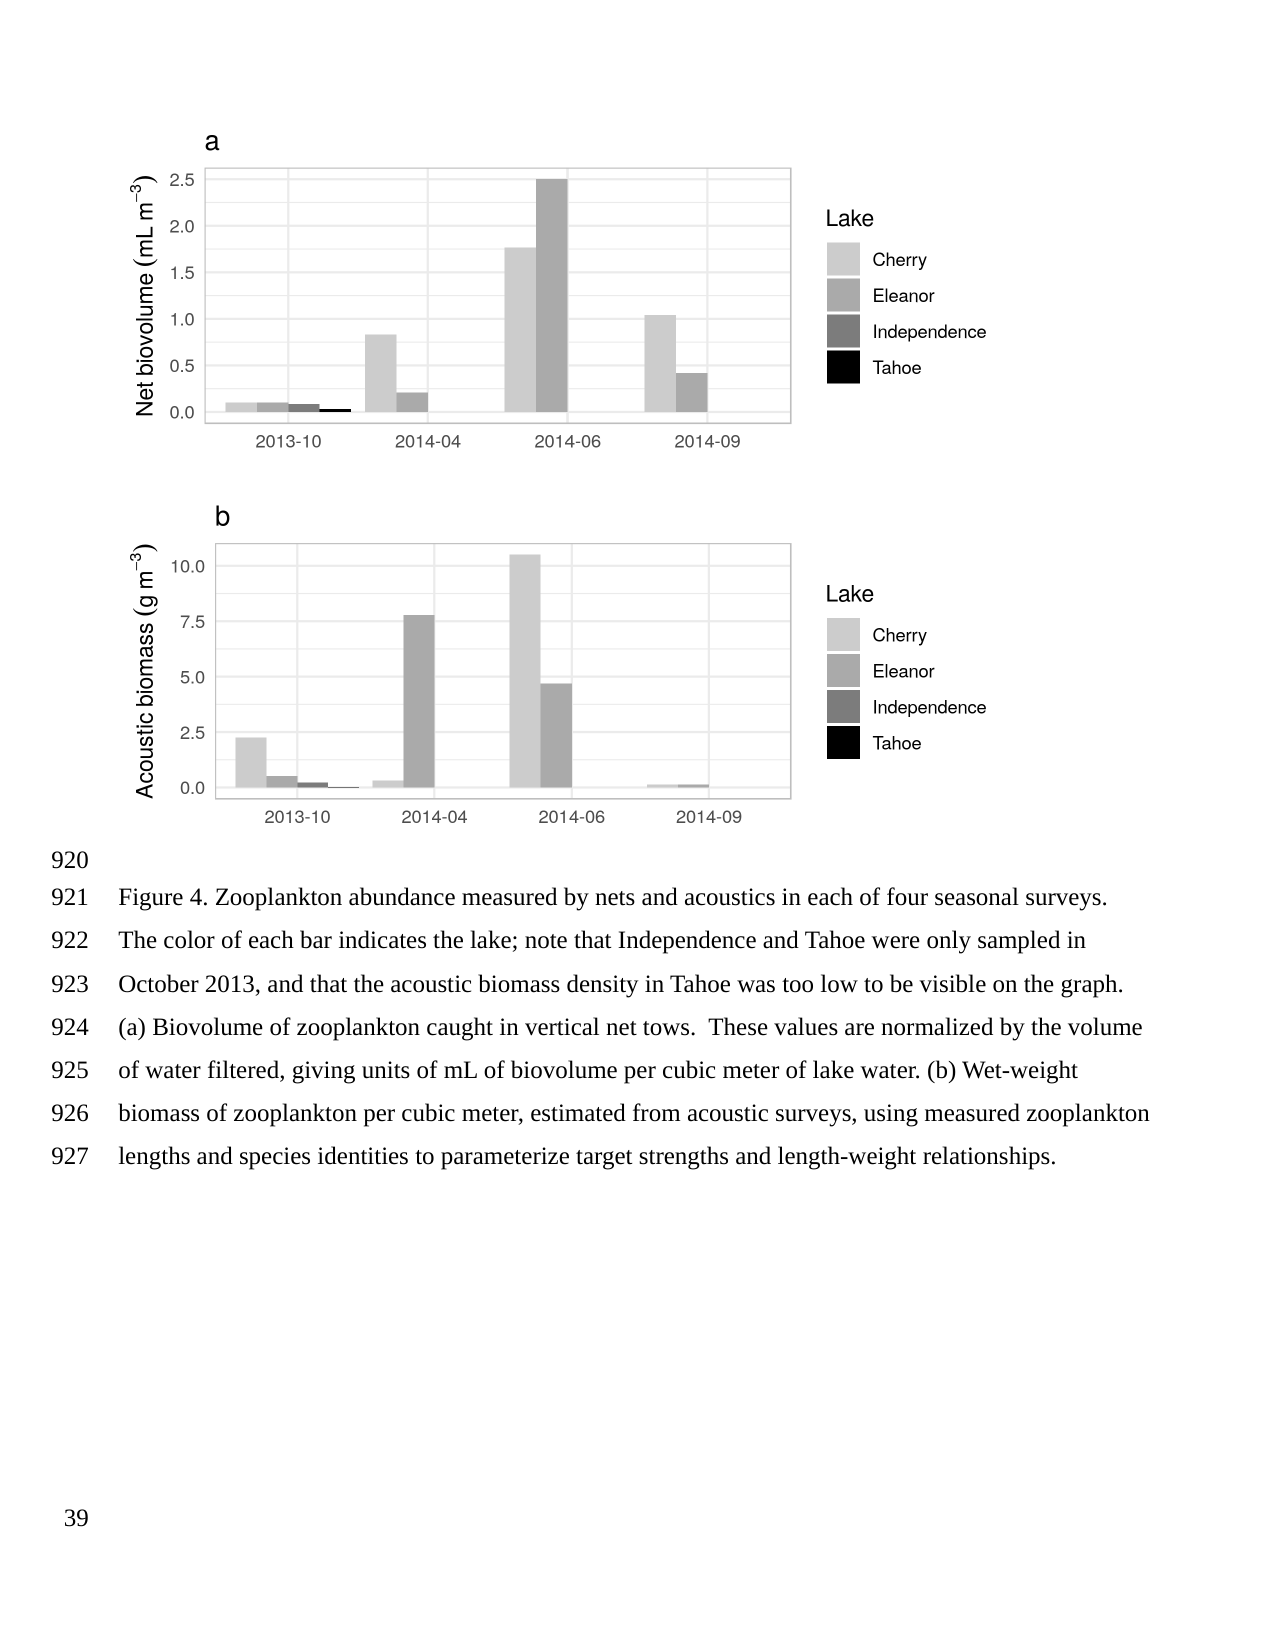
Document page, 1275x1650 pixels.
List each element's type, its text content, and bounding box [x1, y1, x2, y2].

text Figure 4. Zooplankton abundance measured by nets and acoustics in each of four seasonal surveys. The color of each bar indicates the lake; note that Independence and Tahoe were only sampled in October 2013, and that the acoustic biomass density in Tahoe was too low to be visible on the graph. (a) Biovolume of zooplankton caught in vertical net tows. These values are normalized by the volume of water filtered, giving units of mL of biovolume per cubic meter of lake water. (b) Wet-weight biomass of zooplankton per cubic meter, estimated from acoustic surveys, using measured zooplankton lengths and species identities to parameterize target strengths and length-weight relationships. [118, 882, 1157, 1170]
picture [118, 118, 1019, 869]
